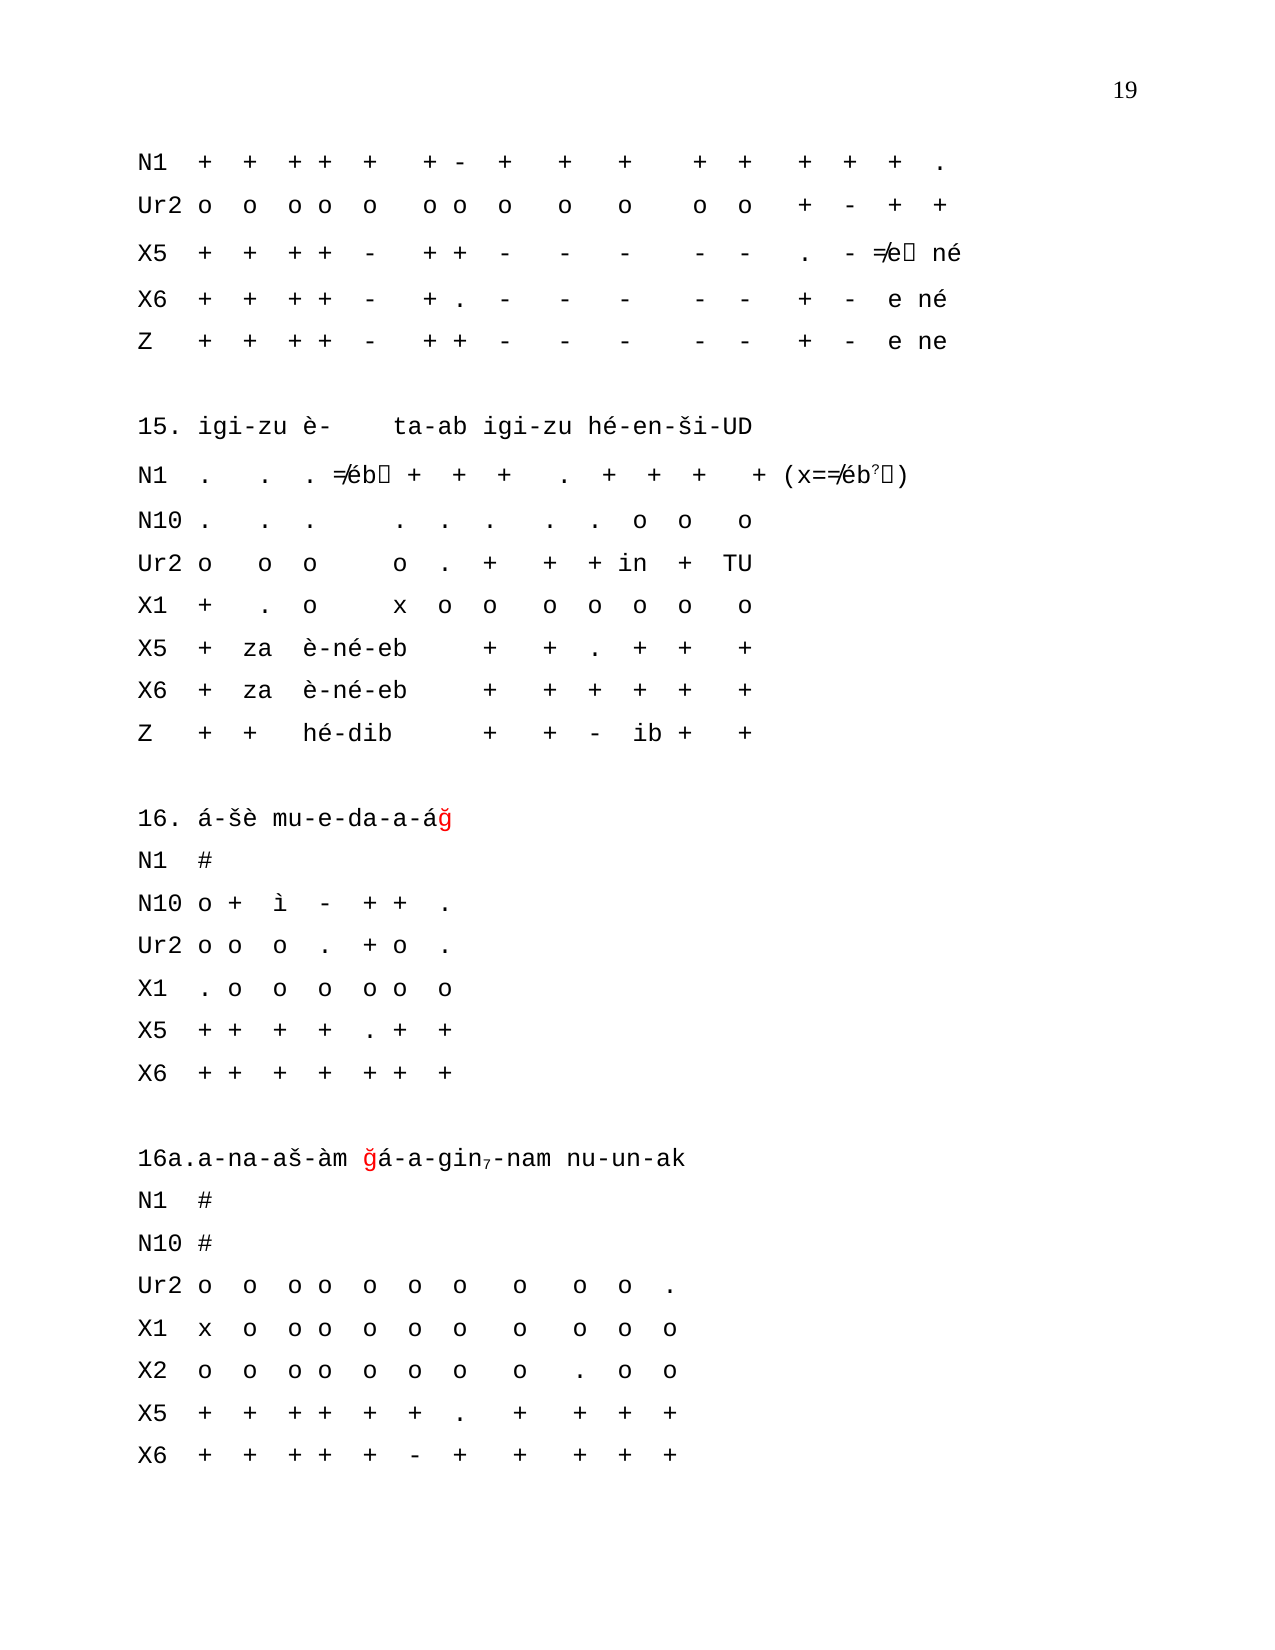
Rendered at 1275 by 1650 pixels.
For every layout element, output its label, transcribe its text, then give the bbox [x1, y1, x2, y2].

text X5 + + + + . + + [137, 1018, 1138, 1046]
text N10 o + ì - + + . [137, 890, 1138, 918]
text X1 + . o x o o o o o o o [137, 593, 1138, 621]
text X6 + za è-né-eb + + + + + + [137, 678, 1138, 706]
text X6 + + + + + - + + + + + [137, 1443, 1138, 1471]
text X6 + + + + - + . - - - - - + - e né [137, 286, 1138, 315]
text X2 o o o o o o o o . o o [137, 1358, 1138, 1386]
text Z + + hé-dib + + - ib + + [137, 720, 1138, 748]
text 15. igi-zu è- ta-ab igi-zu hé-en-ši-UD [137, 414, 1138, 442]
text Z + + + + - + + - - - - - + - e ne [137, 329, 1138, 357]
text Ur2 o o o o o o o o o o . [137, 1273, 1138, 1301]
text 16a.a-na-aš-àm ğá-a-gin7-nam nu-un-ak [137, 1145, 1138, 1173]
text Ur2 o o o o o o o o o o o o + - + + [137, 192, 1138, 221]
text N10 # [137, 1230, 1138, 1258]
text Ur2 o o o . + o . [137, 933, 1138, 961]
text X5 + + + + + + . + + + + [137, 1400, 1138, 1428]
text X5 + + + + - + + - - - - - . - ≠e né [137, 235, 1138, 269]
text N10 . . . . . . . . o o o [137, 508, 1138, 536]
text X5 + za è-né-eb + + . + + + [137, 635, 1138, 663]
text 16. á-šè mu-e-da-a-áğ [137, 805, 1138, 833]
text N1 . . . ≠éb + + + . + + + + (x=≠éb?) [137, 456, 1138, 491]
text X1 x o o o o o o o o o o [137, 1315, 1138, 1343]
text N1 # [137, 848, 1138, 876]
text N1 # [137, 1188, 1138, 1216]
text X1 . o o o o o o [137, 975, 1138, 1003]
text N1 + + + + + + - + + + + + + + + . [137, 150, 1138, 178]
text X6 + + + + + + + [137, 1060, 1138, 1088]
text Ur2 o o o o . + + + in + TU [137, 550, 1138, 578]
